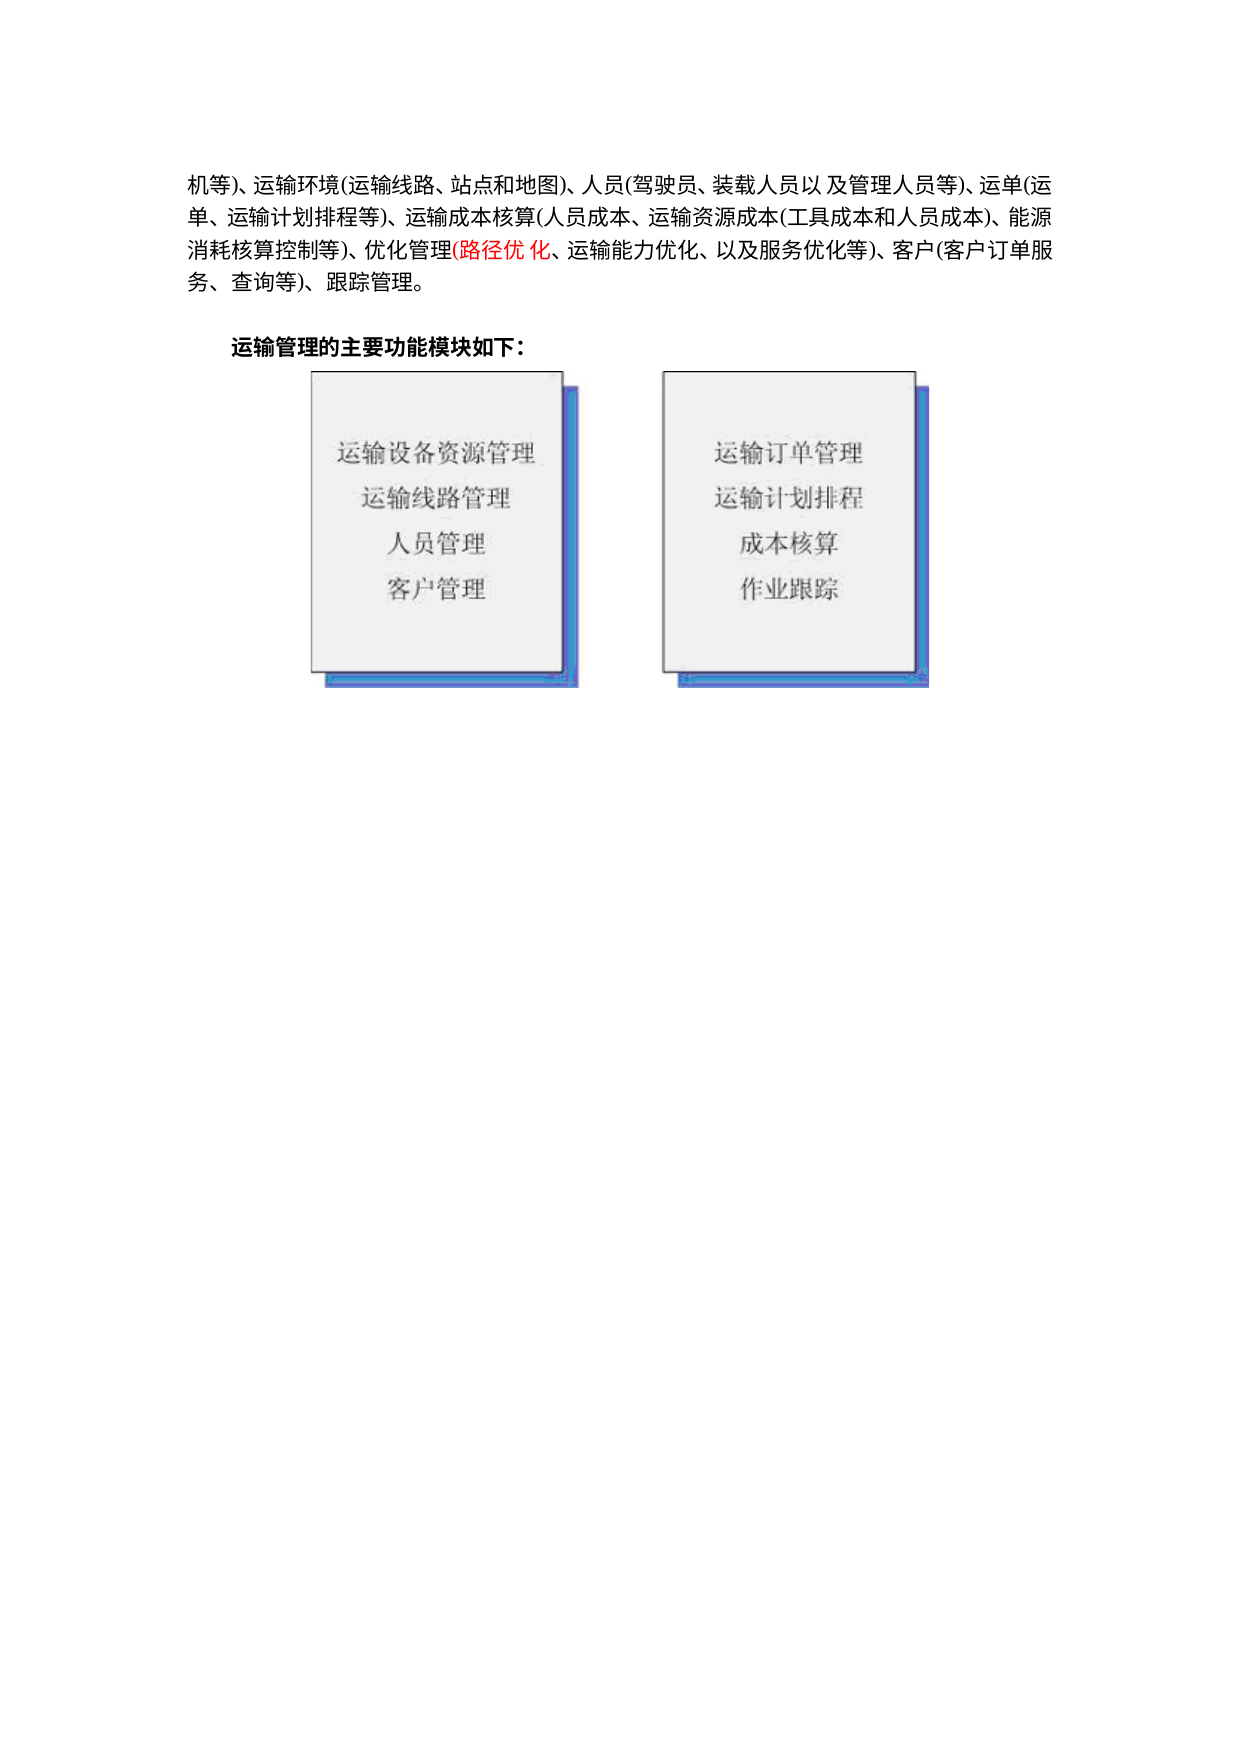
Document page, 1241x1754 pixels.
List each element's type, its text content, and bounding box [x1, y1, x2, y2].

text 机等)、运输环境(运输线路、站点和地图)、人员(驾驶员、装载人员以 及管理人员等)、运单(运单、运输计划排程等)、运输成本核算(人员成本、运输资源成本(工具成本和人员成本)、能源消耗核算控制等)、优化管理(路径优 化、运输能力优化、以及服务优化等)、客户(客户订单服务、查询等)、跟踪管理。 运输管理的主要功能模块如下： [187, 162, 1053, 357]
picture [310, 371, 930, 688]
